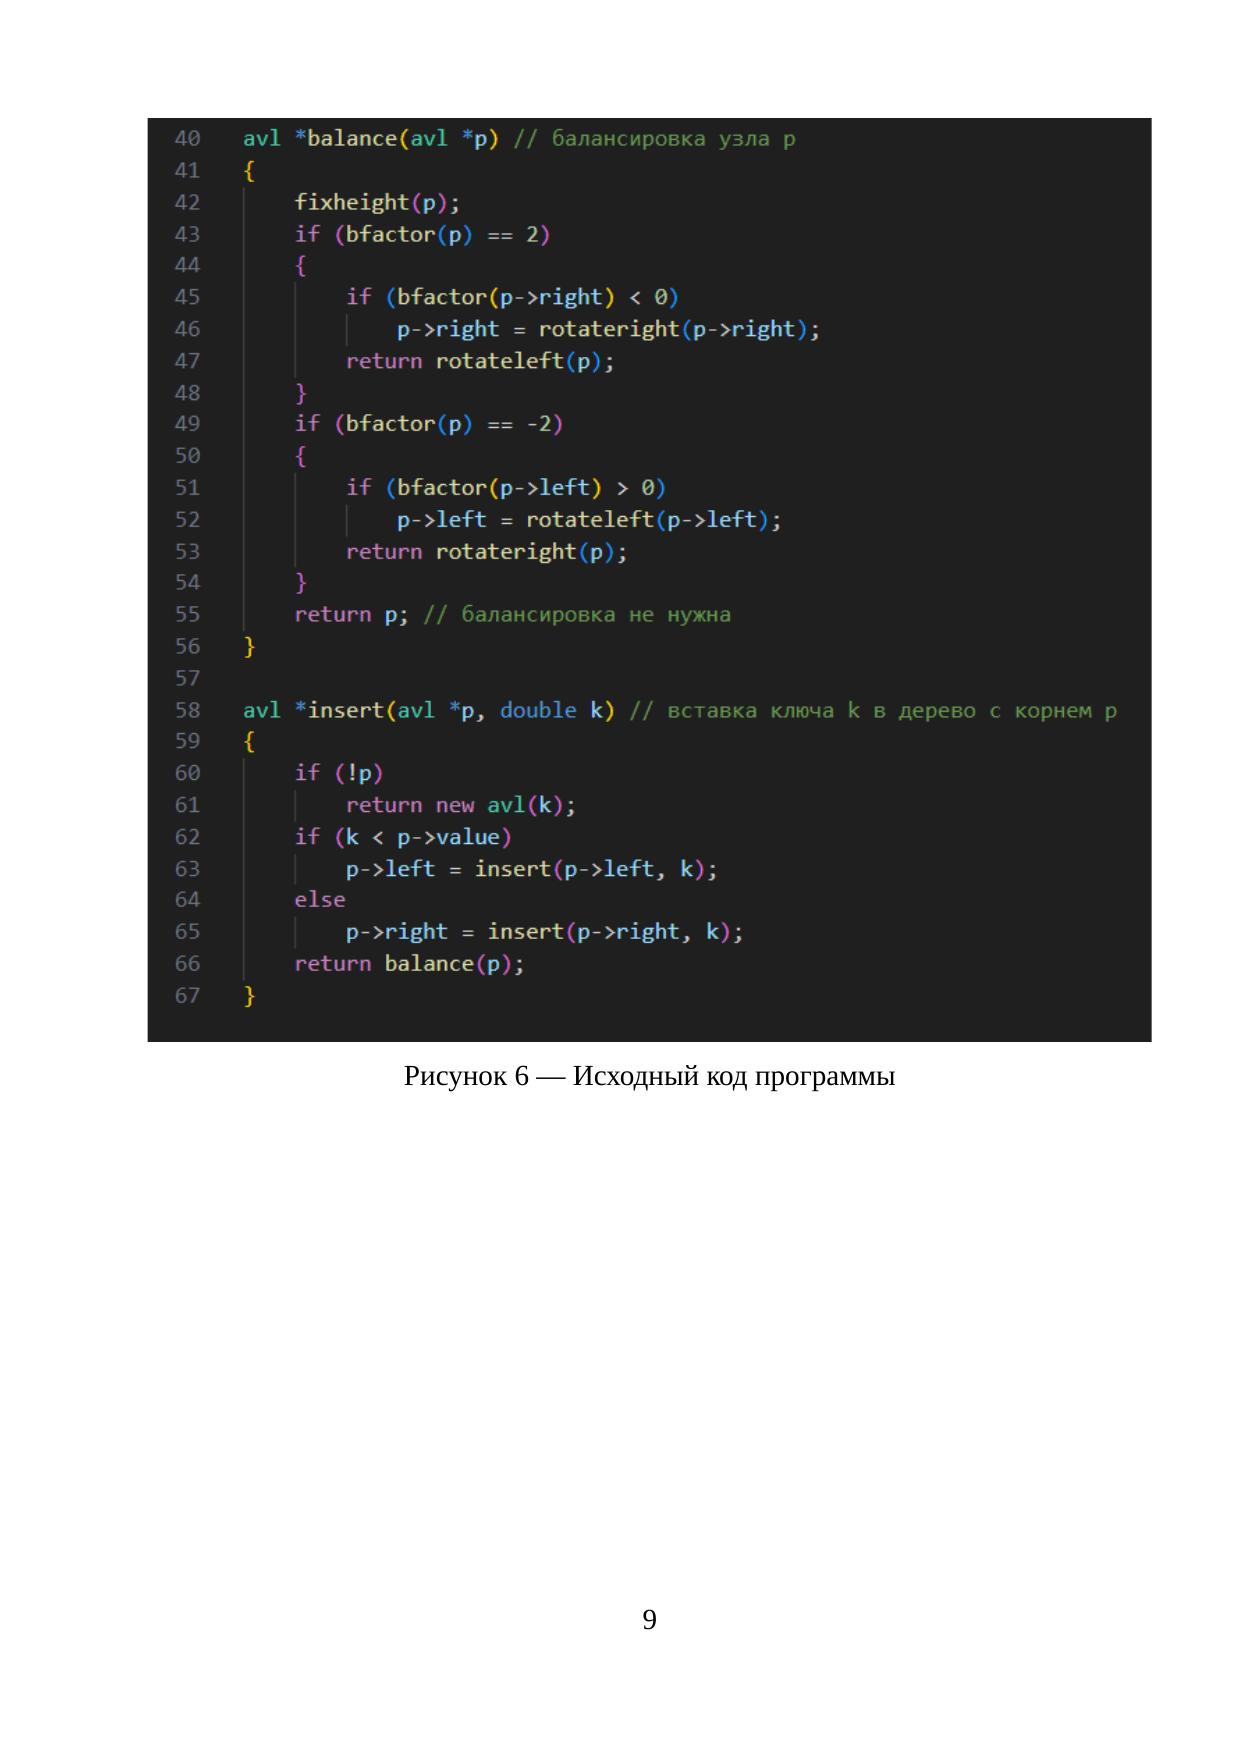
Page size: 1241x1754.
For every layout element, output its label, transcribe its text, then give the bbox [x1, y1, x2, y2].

picture [147, 118, 1152, 1042]
text Рисунок 6 — Исходный код программы [148, 1042, 1152, 1092]
